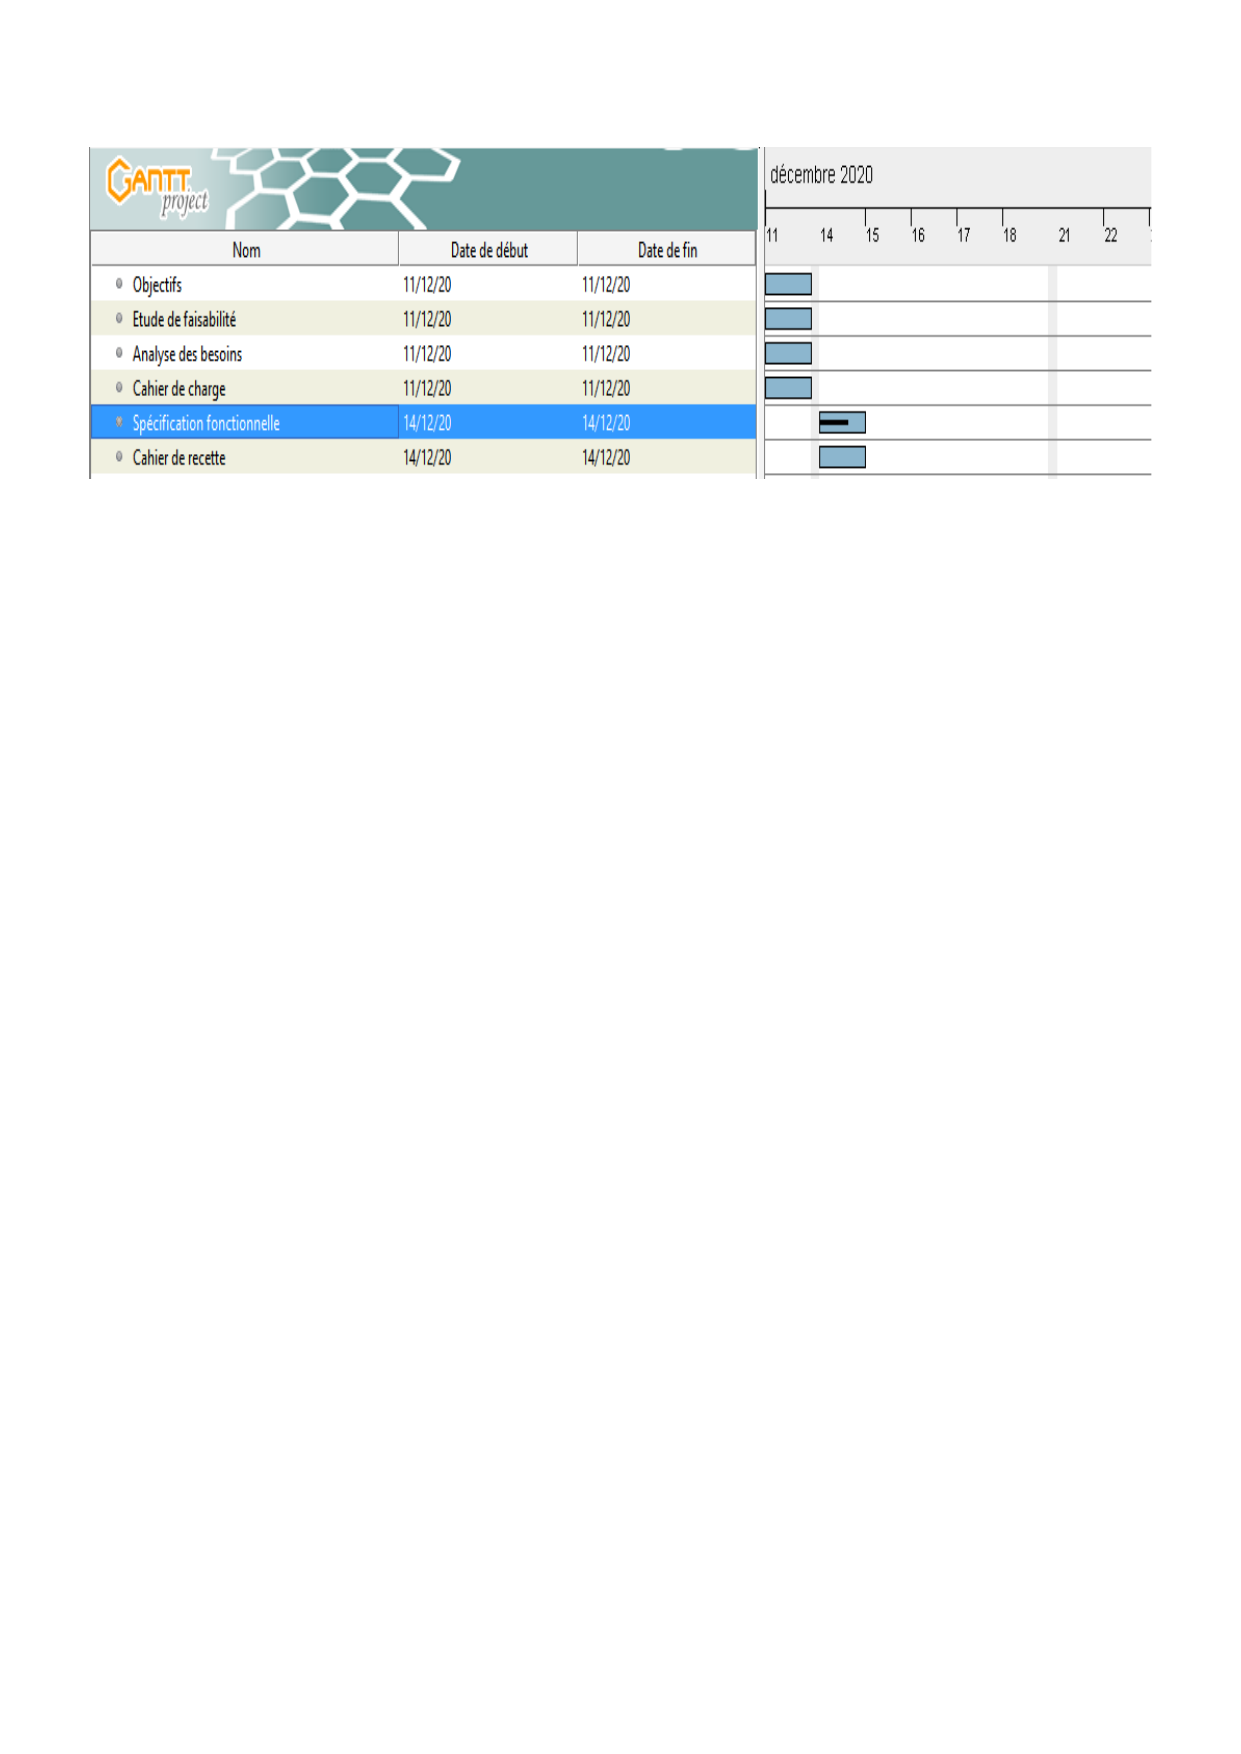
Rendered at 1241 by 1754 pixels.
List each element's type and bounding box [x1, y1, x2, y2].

picture [88, 147, 1152, 479]
